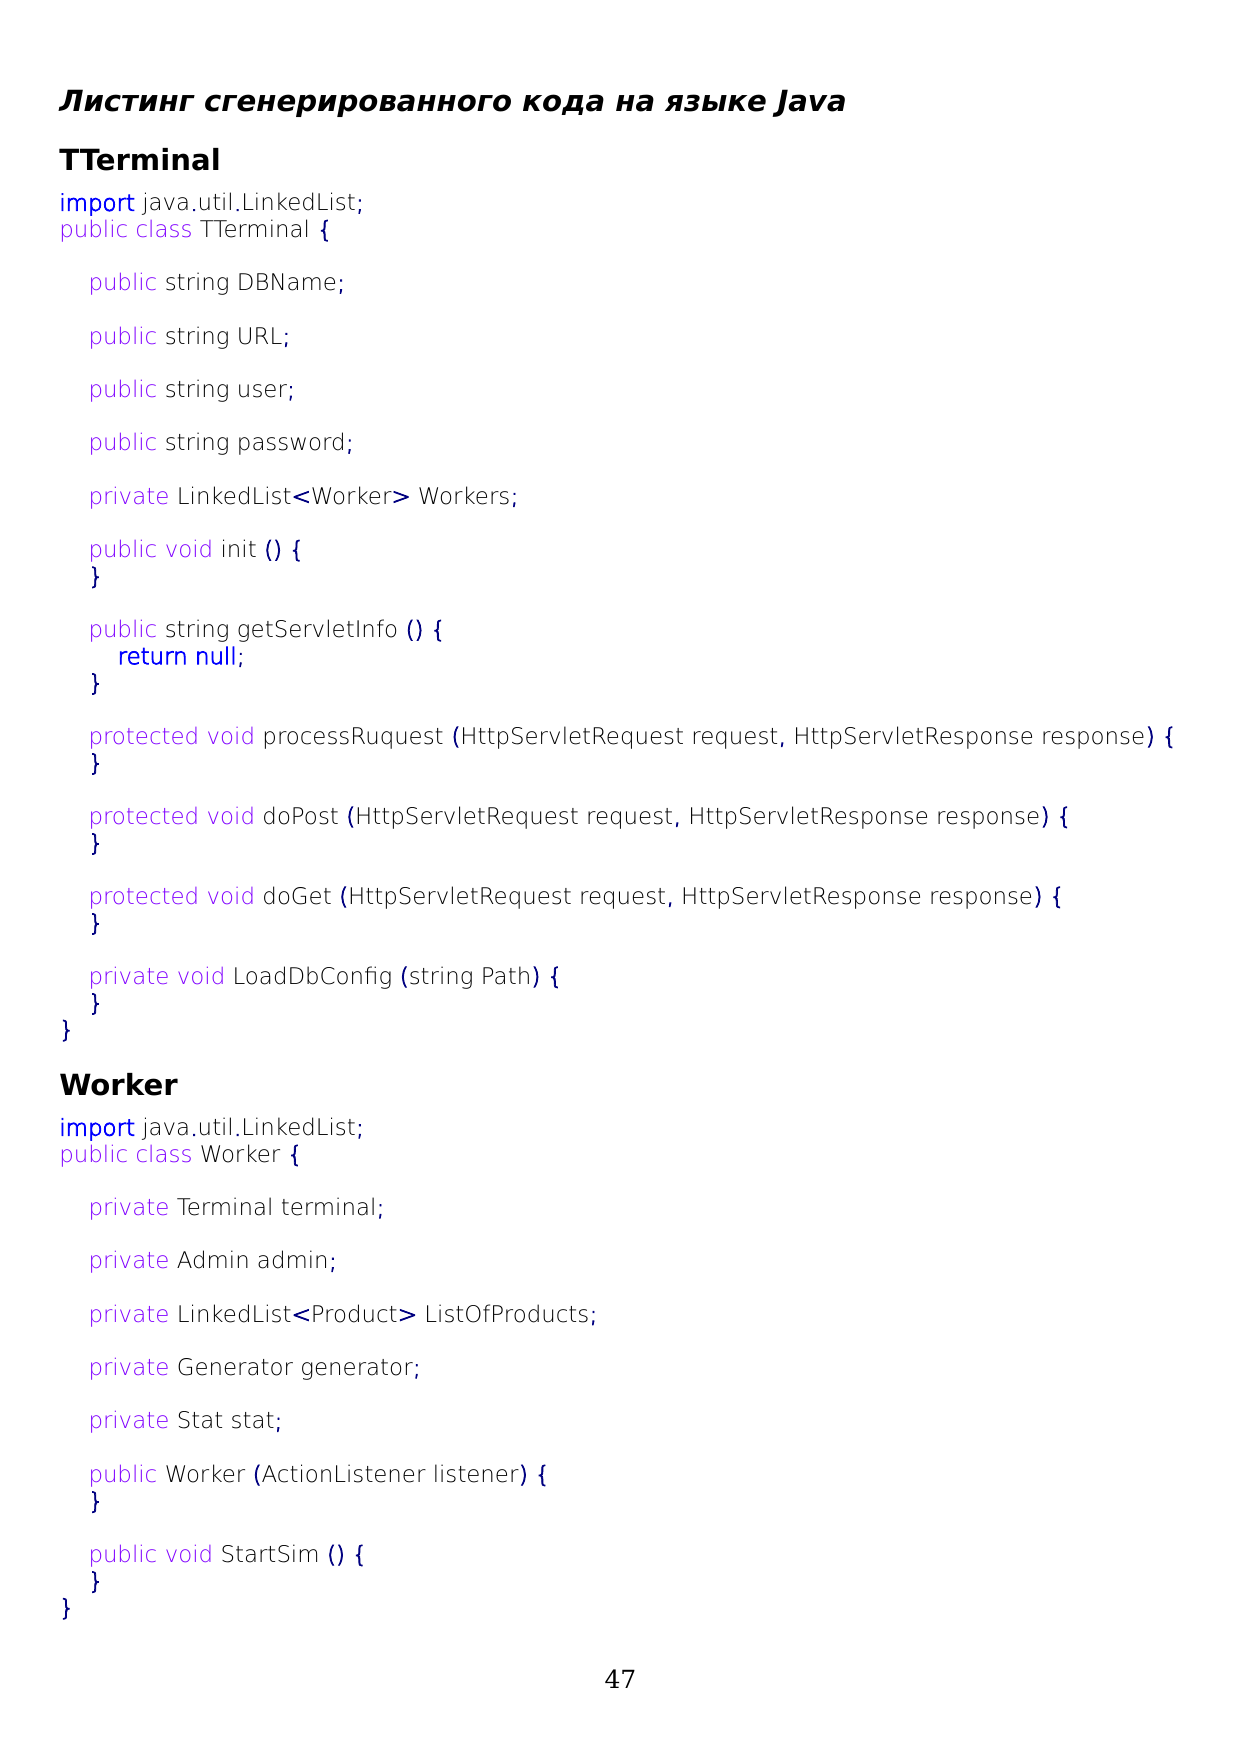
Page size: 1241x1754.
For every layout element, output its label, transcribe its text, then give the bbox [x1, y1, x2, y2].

text public string DBName; [59, 269, 1181, 296]
text protected void doGet (HttpServletRequest request, HttpServletResponse response) { [59, 883, 1181, 909]
text } [59, 829, 1181, 856]
text import java.util.LinkedList; [59, 1114, 1181, 1141]
text public string URL; [59, 323, 1181, 349]
text } [59, 1594, 1181, 1621]
text } [59, 1016, 1181, 1043]
text private Terminal terminal; [59, 1194, 1181, 1221]
text private LinkedList<Product> ListOfProducts; [59, 1301, 1181, 1328]
text } [59, 669, 1181, 696]
text private LinkedList<Worker> Workers; [59, 483, 1181, 509]
text public void init () { [59, 536, 1181, 563]
text private Admin admin; [59, 1248, 1181, 1274]
text public string user; [59, 376, 1181, 403]
text } [59, 989, 1181, 1016]
text } [59, 1488, 1181, 1514]
text } [59, 1568, 1181, 1594]
text private Generator generator; [59, 1354, 1181, 1381]
subtitle Листинг сгенерированного кода на языке Java [59, 84, 1181, 118]
text } [59, 563, 1181, 589]
text } [59, 749, 1181, 776]
text protected void doPost (HttpServletRequest request, HttpServletResponse response) { [59, 803, 1181, 829]
text private void LoadDbConfig (string Path) { [59, 963, 1181, 989]
text } [59, 909, 1181, 936]
text private Stat stat; [59, 1408, 1181, 1434]
text public string getServletInfo () { [59, 616, 1181, 643]
text public void StartSim () { [59, 1541, 1181, 1568]
subtitle TTerminal [59, 143, 1181, 177]
text public class TTerminal { [59, 216, 1181, 243]
text import java.util.LinkedList; [59, 189, 1181, 216]
text public class Worker { [59, 1141, 1181, 1168]
text protected void processRuquest (HttpServletRequest request, HttpServletResponse response) { [59, 723, 1181, 749]
text public Worker (ActionListener listener) { [59, 1461, 1181, 1488]
subtitle Worker [59, 1068, 1181, 1102]
text return null; [59, 643, 1181, 669]
text public string password; [59, 429, 1181, 456]
